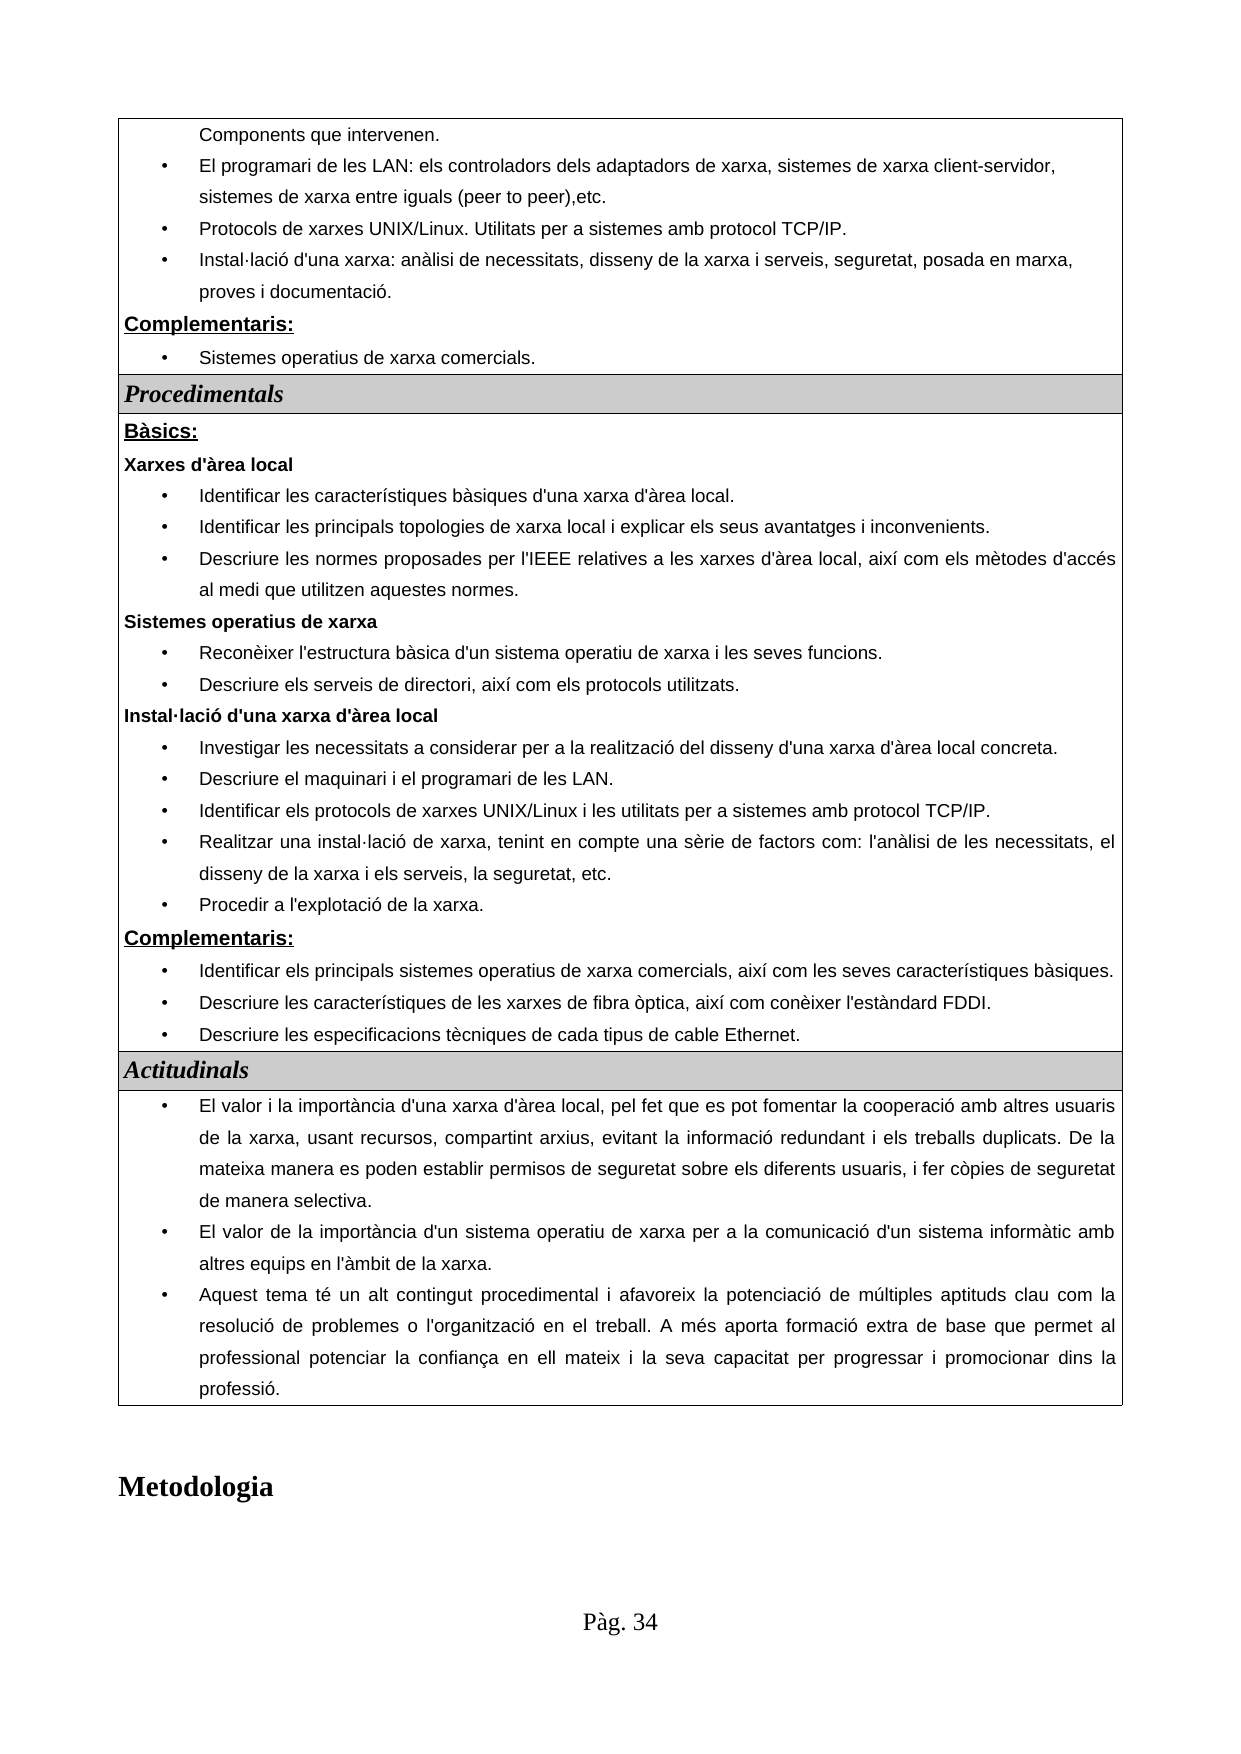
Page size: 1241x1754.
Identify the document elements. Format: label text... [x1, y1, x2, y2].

table_cell Components que intervenen. El programari de les LAN: els controladors dels adaptadors de xarxa, sistemes de xarxa client-servidor, sistemes de xarxa entre iguals (peer to peer),etc. Protocols de xarxes UNIX/Linux. Utilitats per a sistemes amb protocol TCP/IP. Instal·lació d'una xarxa: anàlisi de necessitats, disseny de la xarxa i serveis, seguretat, posada en marxa, proves i documentació. Complementaris: Sistemes operatius de xarxa comercials. [119, 119, 1122, 374]
table_cell El valor i la importància d'una xarxa d'àrea local, pel fet que es pot fomentar la cooperació amb altres usuaris de la xarxa, usant recursos, compartint arxius, evitant la informació redundant i els treballs duplicats. De la mateixa manera es poden establir permisos de seguretat sobre els diferents usuaris, i fer còpies de seguretat de manera selectiva. El valor de la importància d'un sistema operatiu de xarxa per a la comunicació d'un sistema informàtic amb altres equips en l'àmbit de la xarxa. Aquest tema té un alt contingut procedimental i afavoreix la potenciació de múltiples aptituds clau com la resolució de problemes o l'organització en el treball. A més aporta formació extra de base que permet al professional potenciar la confiança en ell mateix i la seva capacitat per progressar i promocionar dins la professió. [119, 1091, 1122, 1405]
table_cell Bàsics: Xarxes d'àrea local Identificar les característiques bàsiques d'una xarxa d'àrea local. Identificar les principals topologies de xarxa local i explicar els seus avantatges i inconvenients. Descriure les normes proposades per l'IEEE relatives a les xarxes d'àrea local, així com els mètodes d'accés al medi que utilitzen aquestes normes. Sistemes operatius de xarxa Reconèixer l'estructura bàsica d'un sistema operatiu de xarxa i les seves funcions. Descriure els serveis de directori, així com els protocols utilitzats. Instal·lació d'una xarxa d'àrea local Investigar les necessitats a considerar per a la realització del disseny d'una xarxa d'àrea local concreta. Descriure el maquinari i el programari de les LAN. Identificar els protocols de xarxes UNIX/Linux i les utilitats per a sistemes amb protocol TCP/IP. Realitzar una instal·lació de xarxa, tenint en compte una sèrie de factors com: l'anàlisi de les necessitats, el disseny de la xarxa i els serveis, la seguretat, etc. Procedir a l'explotació de la xarxa. Complementaris: Identificar els principals sistemes operatius de xarxa comercials, així com les seves característiques bàsiques. Descriure les característiques de les xarxes de fibra òptica, així com conèixer l'estàndard FDDI. Descriure les especificacions tècniques de cada tipus de cable Ethernet. [119, 414, 1122, 1051]
subtitle Metodologia [118, 1470, 1122, 1503]
table_cell Actitudinals [119, 1052, 1122, 1090]
table_cell Procedimentals [119, 375, 1122, 413]
